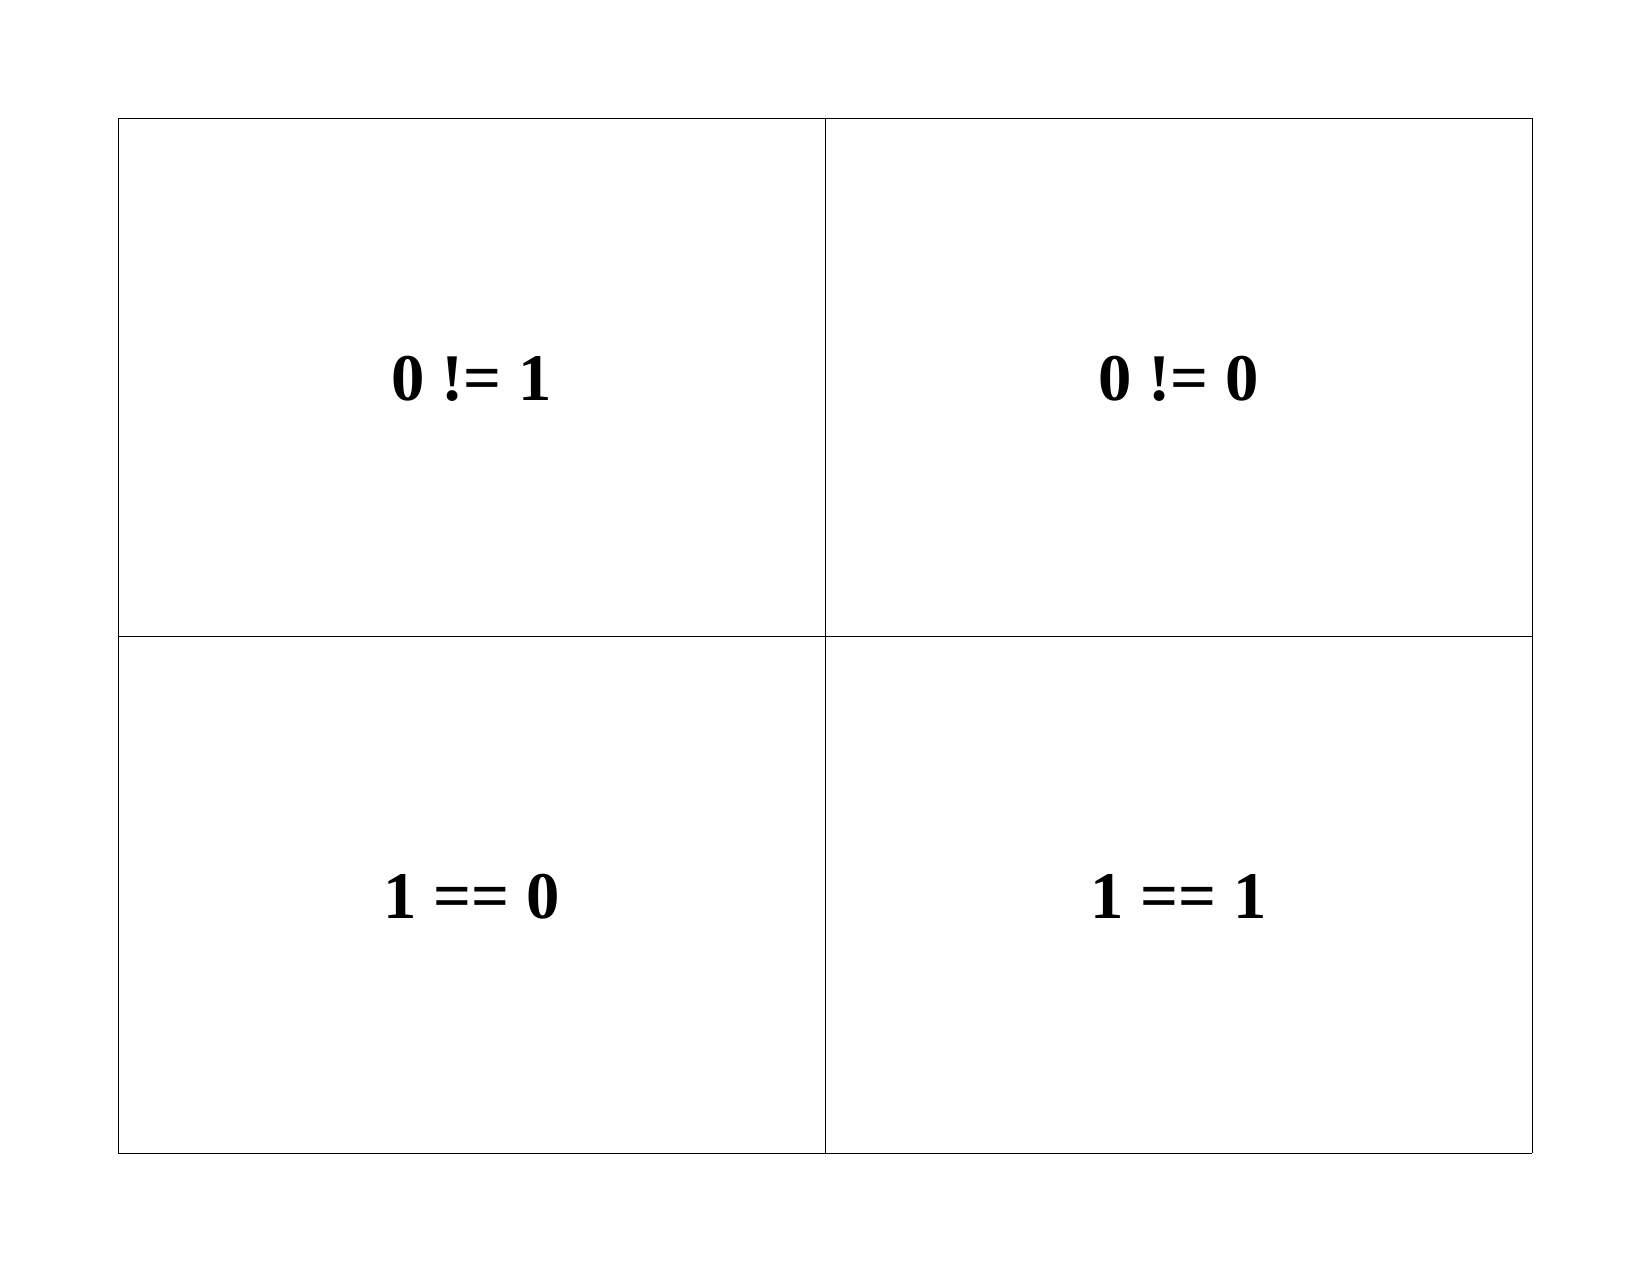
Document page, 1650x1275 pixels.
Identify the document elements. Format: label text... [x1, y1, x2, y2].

table_cell 1 == 0 [119, 637, 825, 1153]
table_header 0 != 1 [119, 119, 825, 636]
table_cell 1 == 1 [826, 637, 1532, 1153]
table_header 0 != 0 [826, 119, 1532, 636]
